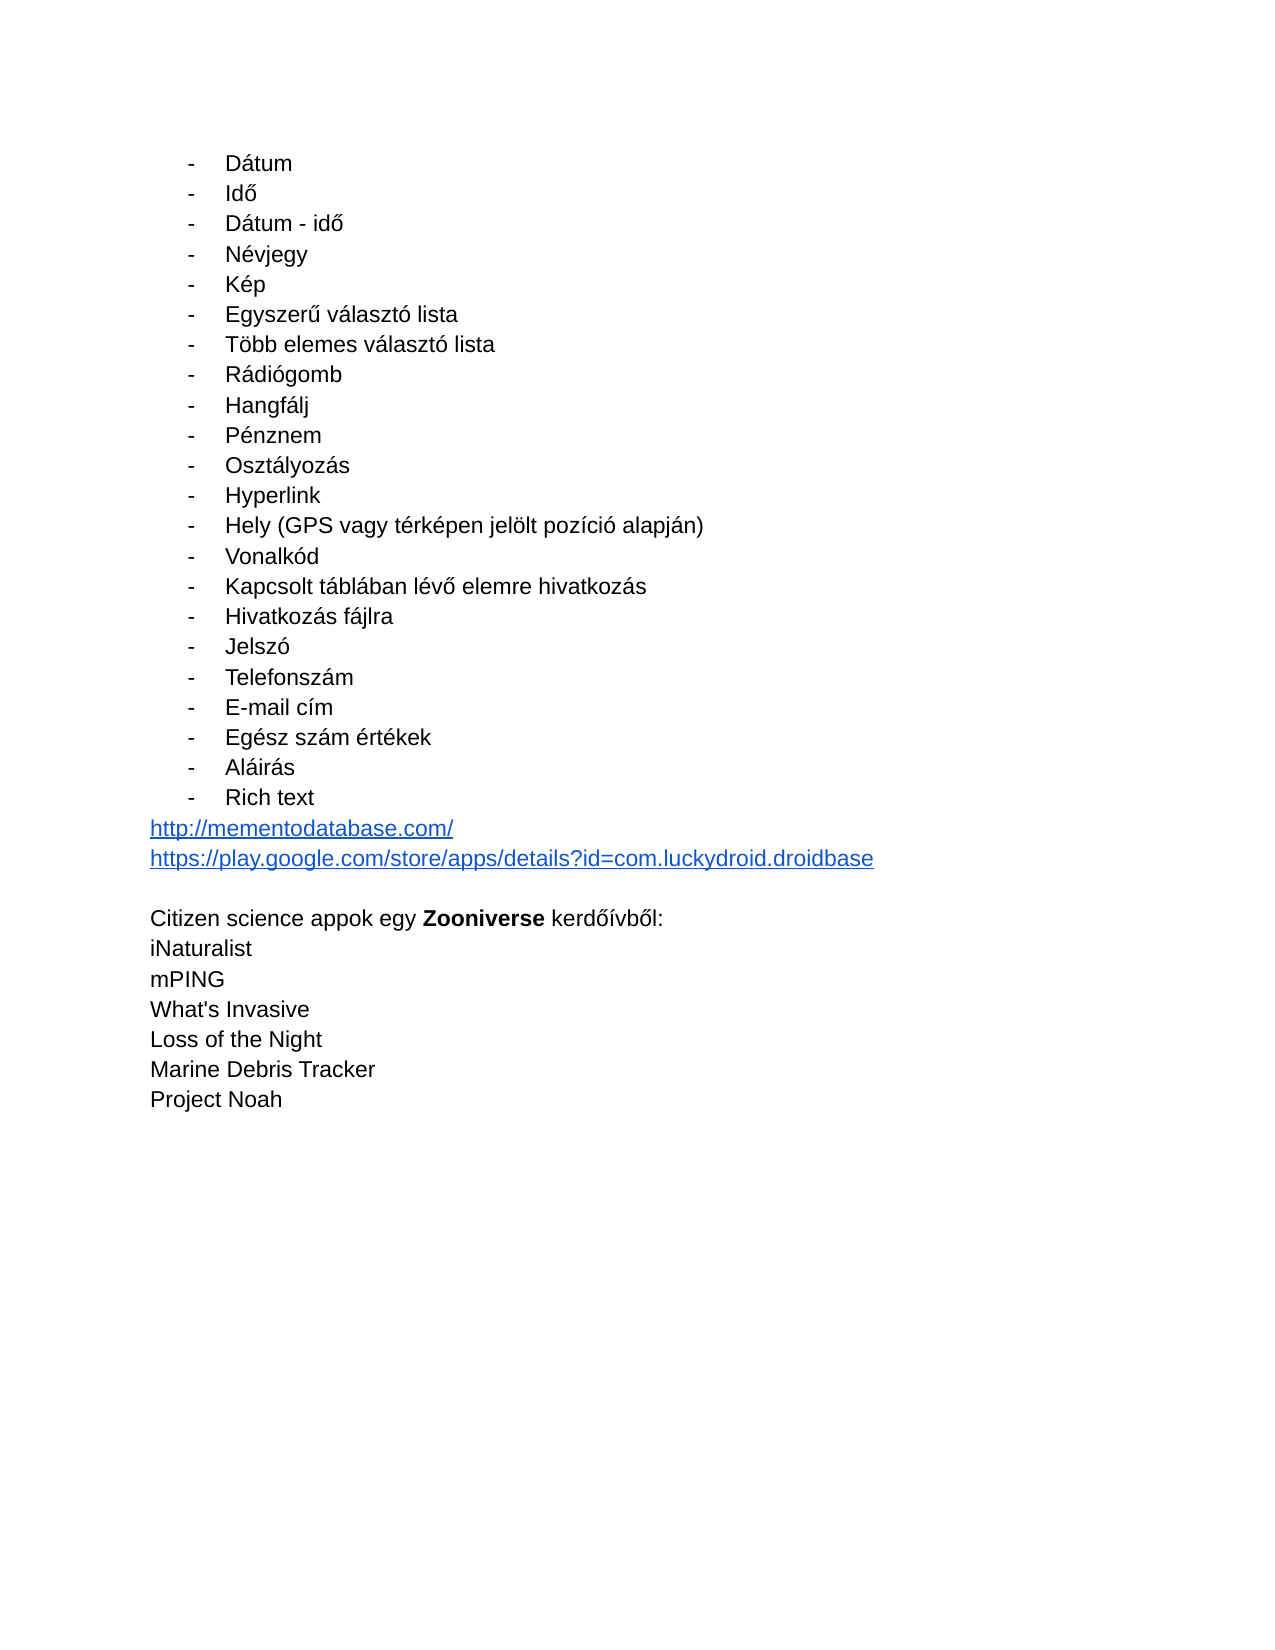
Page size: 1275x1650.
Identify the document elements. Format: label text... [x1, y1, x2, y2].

list Hyperlink [187, 482, 1125, 509]
text Project Noah [150, 1086, 1125, 1113]
list Telefonszám [187, 663, 1125, 690]
list Rádiógomb [187, 361, 1125, 388]
list Dátum [187, 150, 1125, 176]
text Loss of the Night [150, 1026, 1125, 1052]
text iNaturalist [150, 935, 1125, 962]
list Pénznem [187, 422, 1125, 448]
text What's Invasive [150, 996, 1125, 1022]
list Osztályozás [187, 452, 1125, 478]
list Kép [187, 271, 1125, 297]
list E-mail cím [187, 694, 1125, 720]
list Egész szám értékek [187, 724, 1125, 750]
text mPING [150, 966, 1125, 992]
list Több elemes választó lista [187, 331, 1125, 358]
list Jelszó [187, 633, 1125, 660]
list Aláirás [187, 754, 1125, 781]
text http://mementodatabase.com/ [150, 814, 1125, 841]
list Egyszerű választó lista [187, 301, 1125, 327]
list Hivatkozás fájlra [187, 603, 1125, 629]
list Vonalkód [187, 543, 1125, 569]
text Citizen science appok egy Zooniverse kerdőívből: [150, 875, 1125, 932]
list Hangfálj [187, 392, 1125, 418]
text Marine Debris Tracker [150, 1056, 1125, 1083]
list Rich text [187, 784, 1125, 811]
list Névjegy [187, 241, 1125, 267]
list Idő [187, 180, 1125, 207]
list Hely (GPS vagy térképen jelölt pozíció alapján) [187, 512, 1125, 539]
list Dátum - idő [187, 210, 1125, 237]
list Kapcsolt táblában lévő elemre hivatkozás [187, 573, 1125, 599]
text https://play.google.com/store/apps/details?id=com.luckydroid.droidbase [150, 845, 1125, 871]
